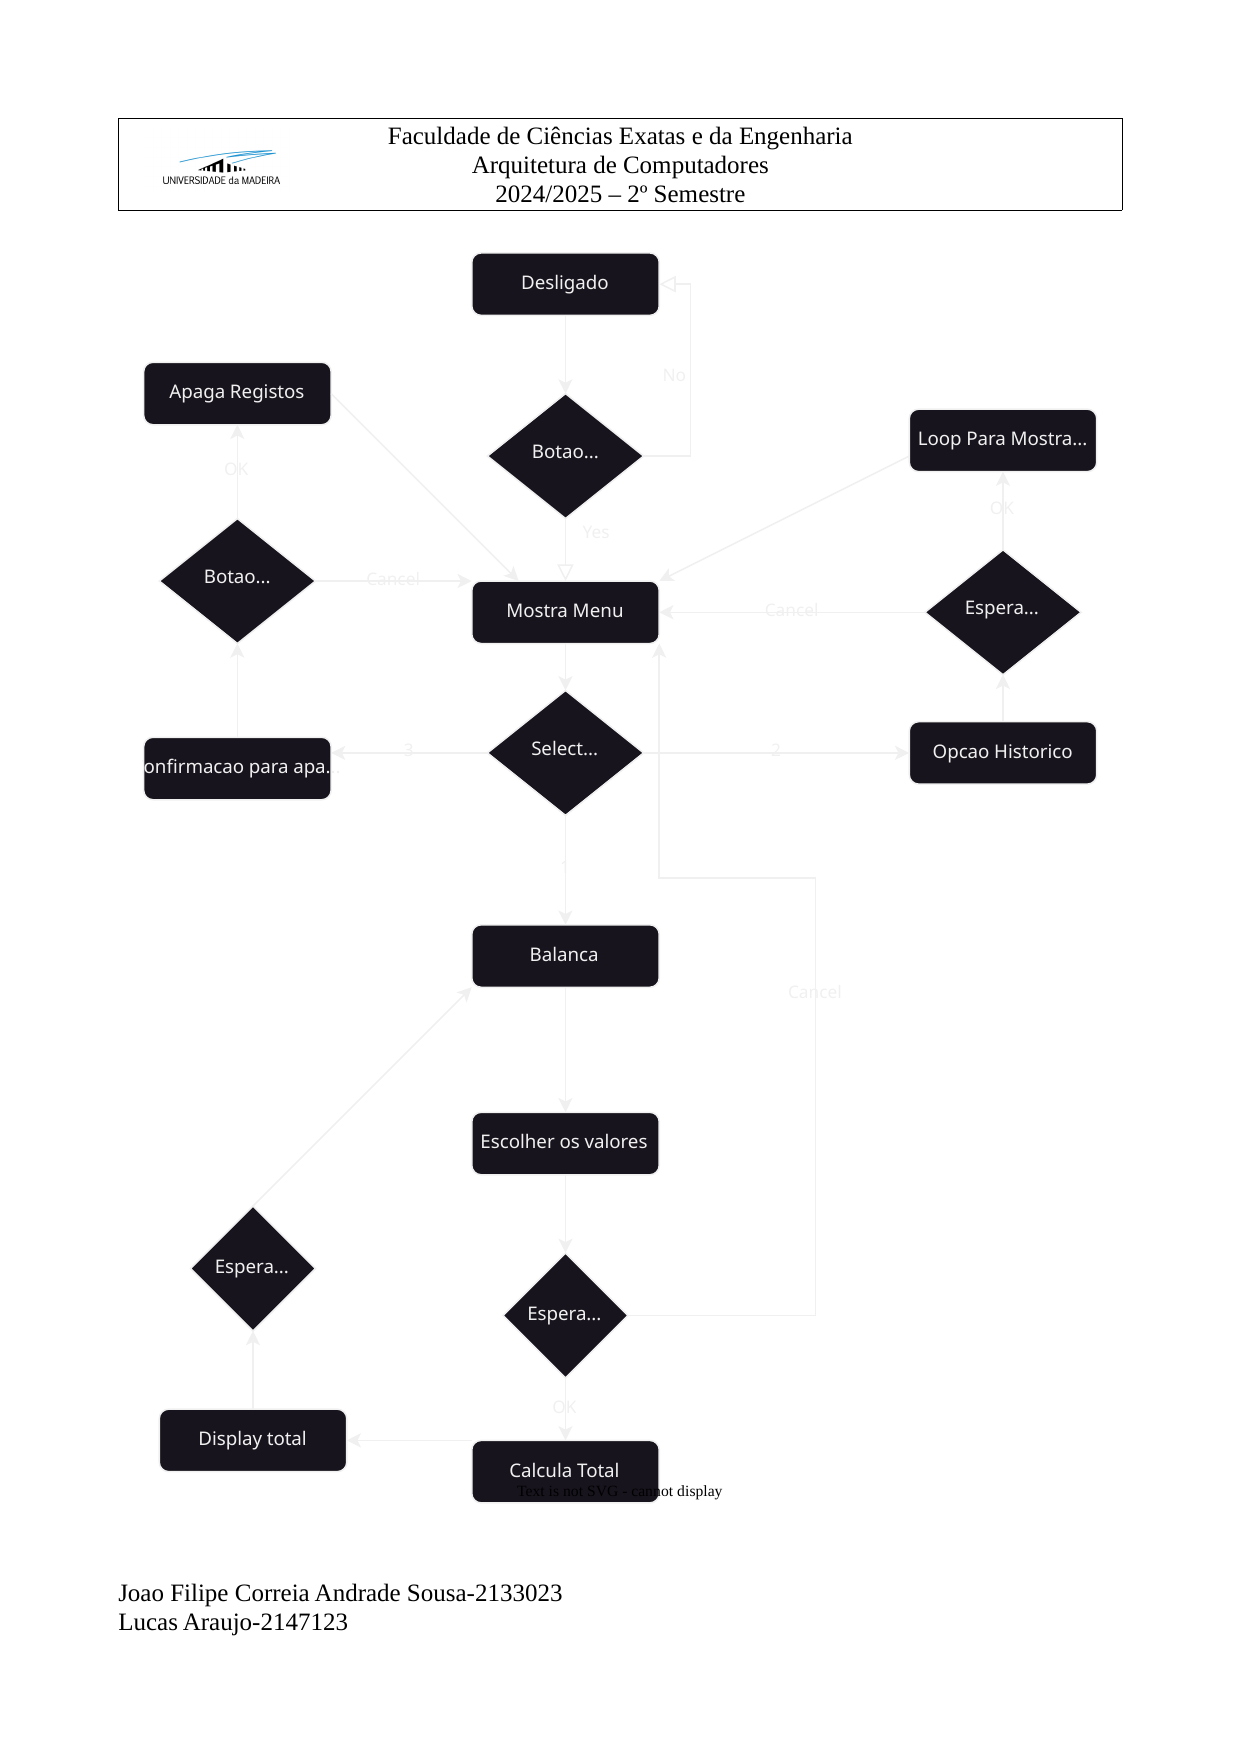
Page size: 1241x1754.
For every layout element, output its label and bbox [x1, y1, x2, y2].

picture [145, 128, 291, 194]
